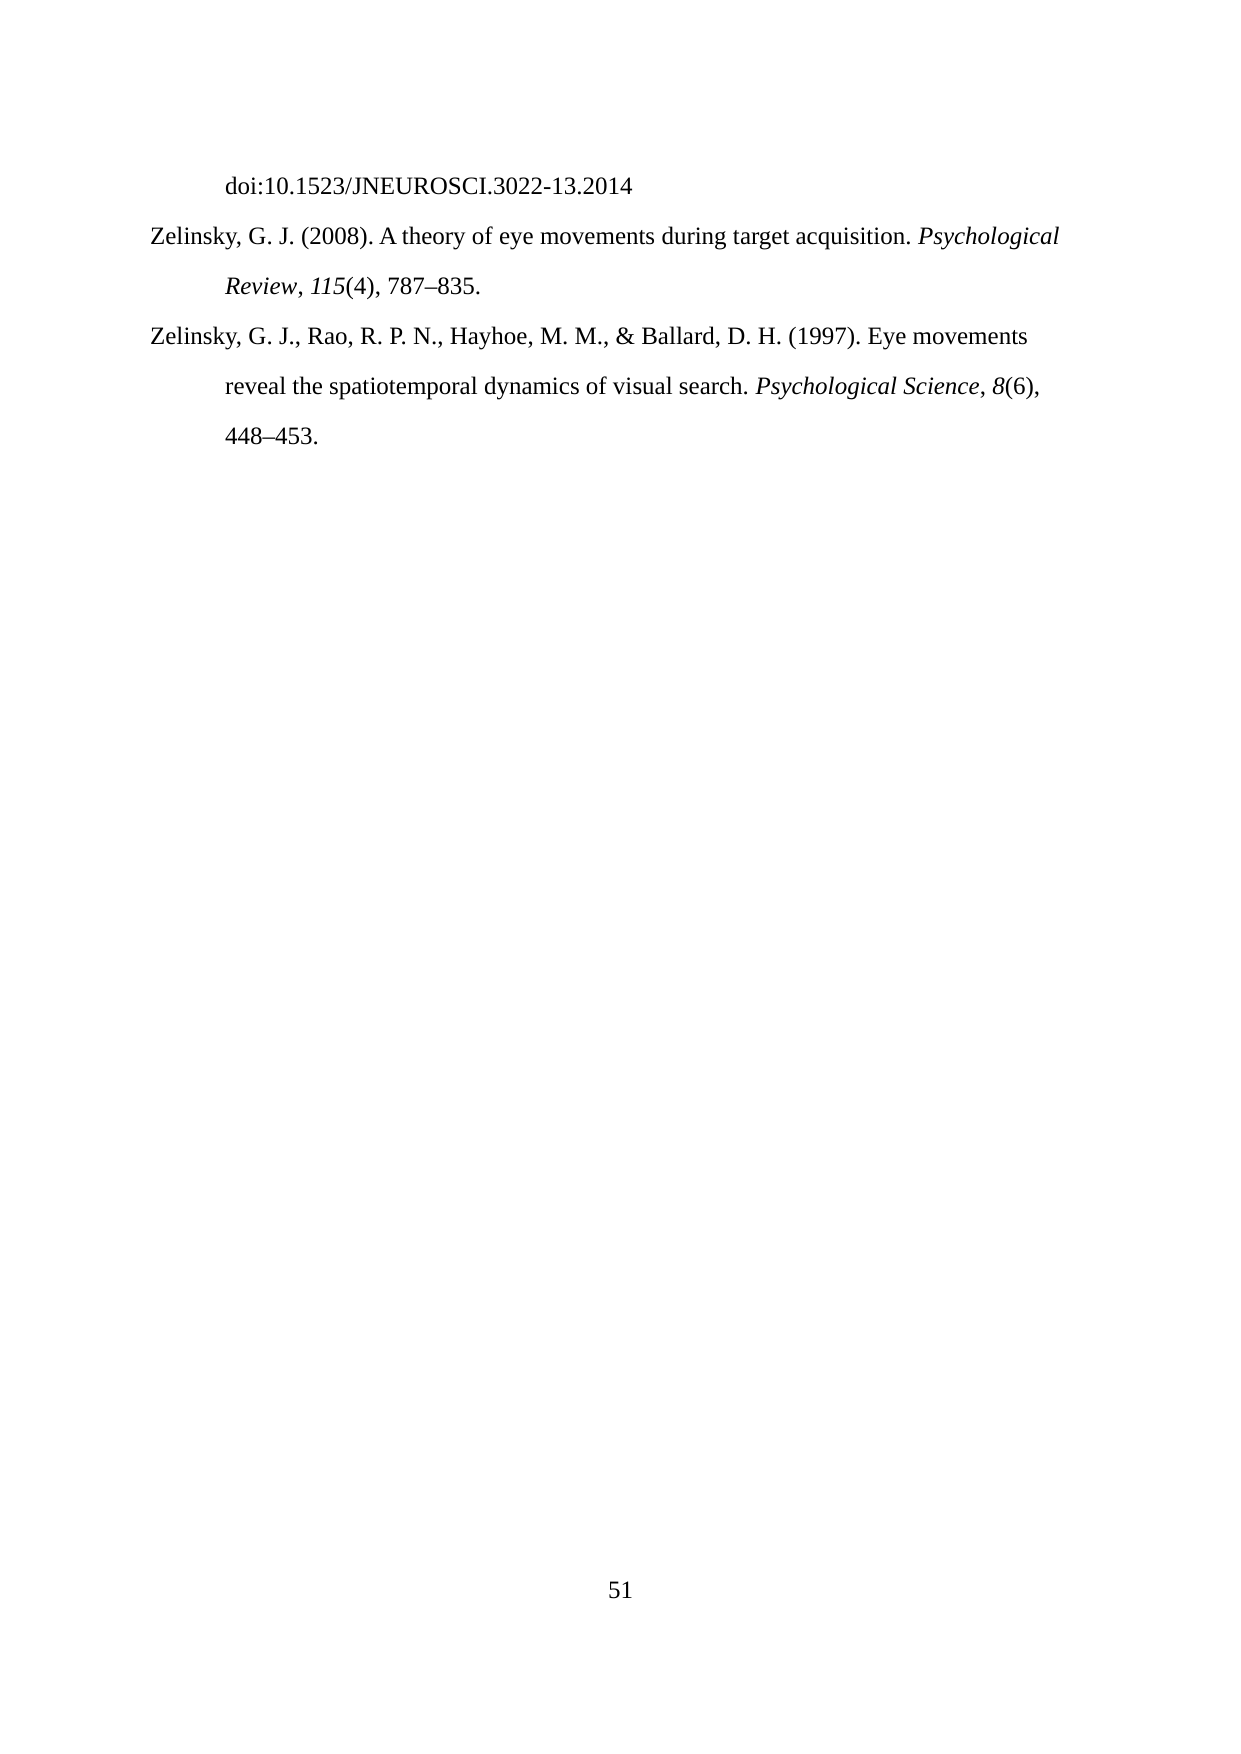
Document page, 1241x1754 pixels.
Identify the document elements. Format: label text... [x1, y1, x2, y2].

text doi:10.1523/JNEUROSCI.3022-13.2014 [150, 150, 1091, 200]
text Zelinsky, G. J., Rao, R. P. N., Hayhoe, M. M., & Ballard, D. H. (1997). Eye movements reveal the spatiotemporal dynamics of visual search. Psychological Science, 8(6), 448–453. [150, 300, 1091, 450]
text Zelinsky, G. J. (2008). A theory of eye movements during target acquisition. Psychological Review, 115(4), 787–835. [150, 200, 1091, 300]
